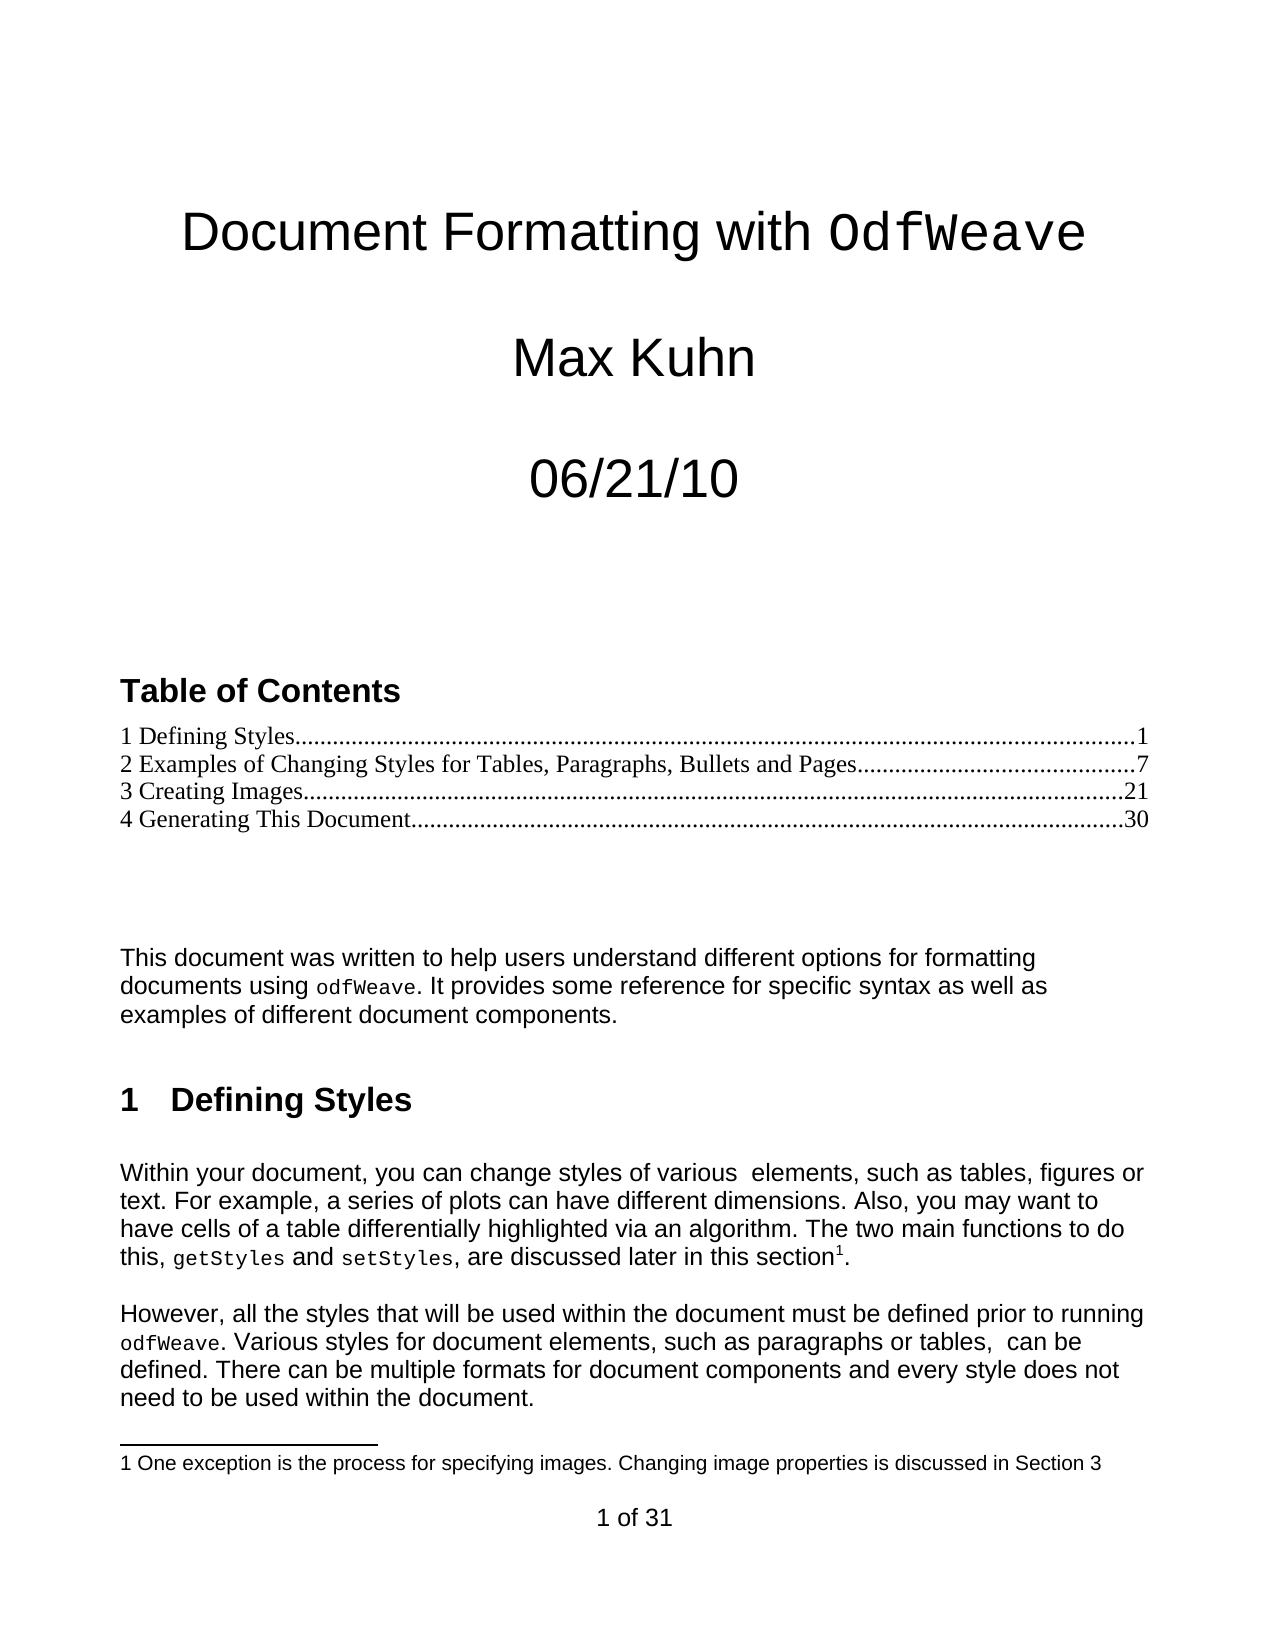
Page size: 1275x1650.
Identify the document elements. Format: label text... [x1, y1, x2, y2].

text This document was written to help users understand different options for formatting documents using odfWeave. It provides some reference for specific syntax as well as examples of different document components. [120, 944, 1149, 1028]
text However, all the styles that will be used within the document must be defined prior to running odfWeave. Various styles for document elements, such as paragraphs or tables, can be defined. There can be multiple formats for document components and every style does not need to be used within the document. [120, 1299, 1149, 1412]
text 1 Defining Styles 1 [120, 722, 1149, 750]
subtitle Table of Contents [120, 672, 1149, 709]
text Within your document, you can change styles of various elements, such as tables, figures or text. For example, a series of plots can have different dimensions. Also, you may want to have cells of a table differentially highlighted via an algorithm. The two main functions to do this, getStyles and setStyles, are discussed later in this section. [120, 1159, 1149, 1271]
text Max Kuhn [120, 327, 1149, 388]
text 4 Generating This Document 30 [120, 805, 1149, 833]
text 3 Creating Images 21 [120, 777, 1149, 805]
text Document Formatting with OdfWeave [120, 201, 1149, 267]
text One exception is the process for specifying images. Changing image properties is discussed in Section 3 [120, 1451, 1149, 1474]
text 06/21/10 [120, 448, 1149, 509]
text 2 Examples of Changing Styles for Tables, Paragraphs, Bullets and Pages 7 [120, 750, 1149, 777]
subtitle Defining Styles [120, 1081, 1149, 1119]
